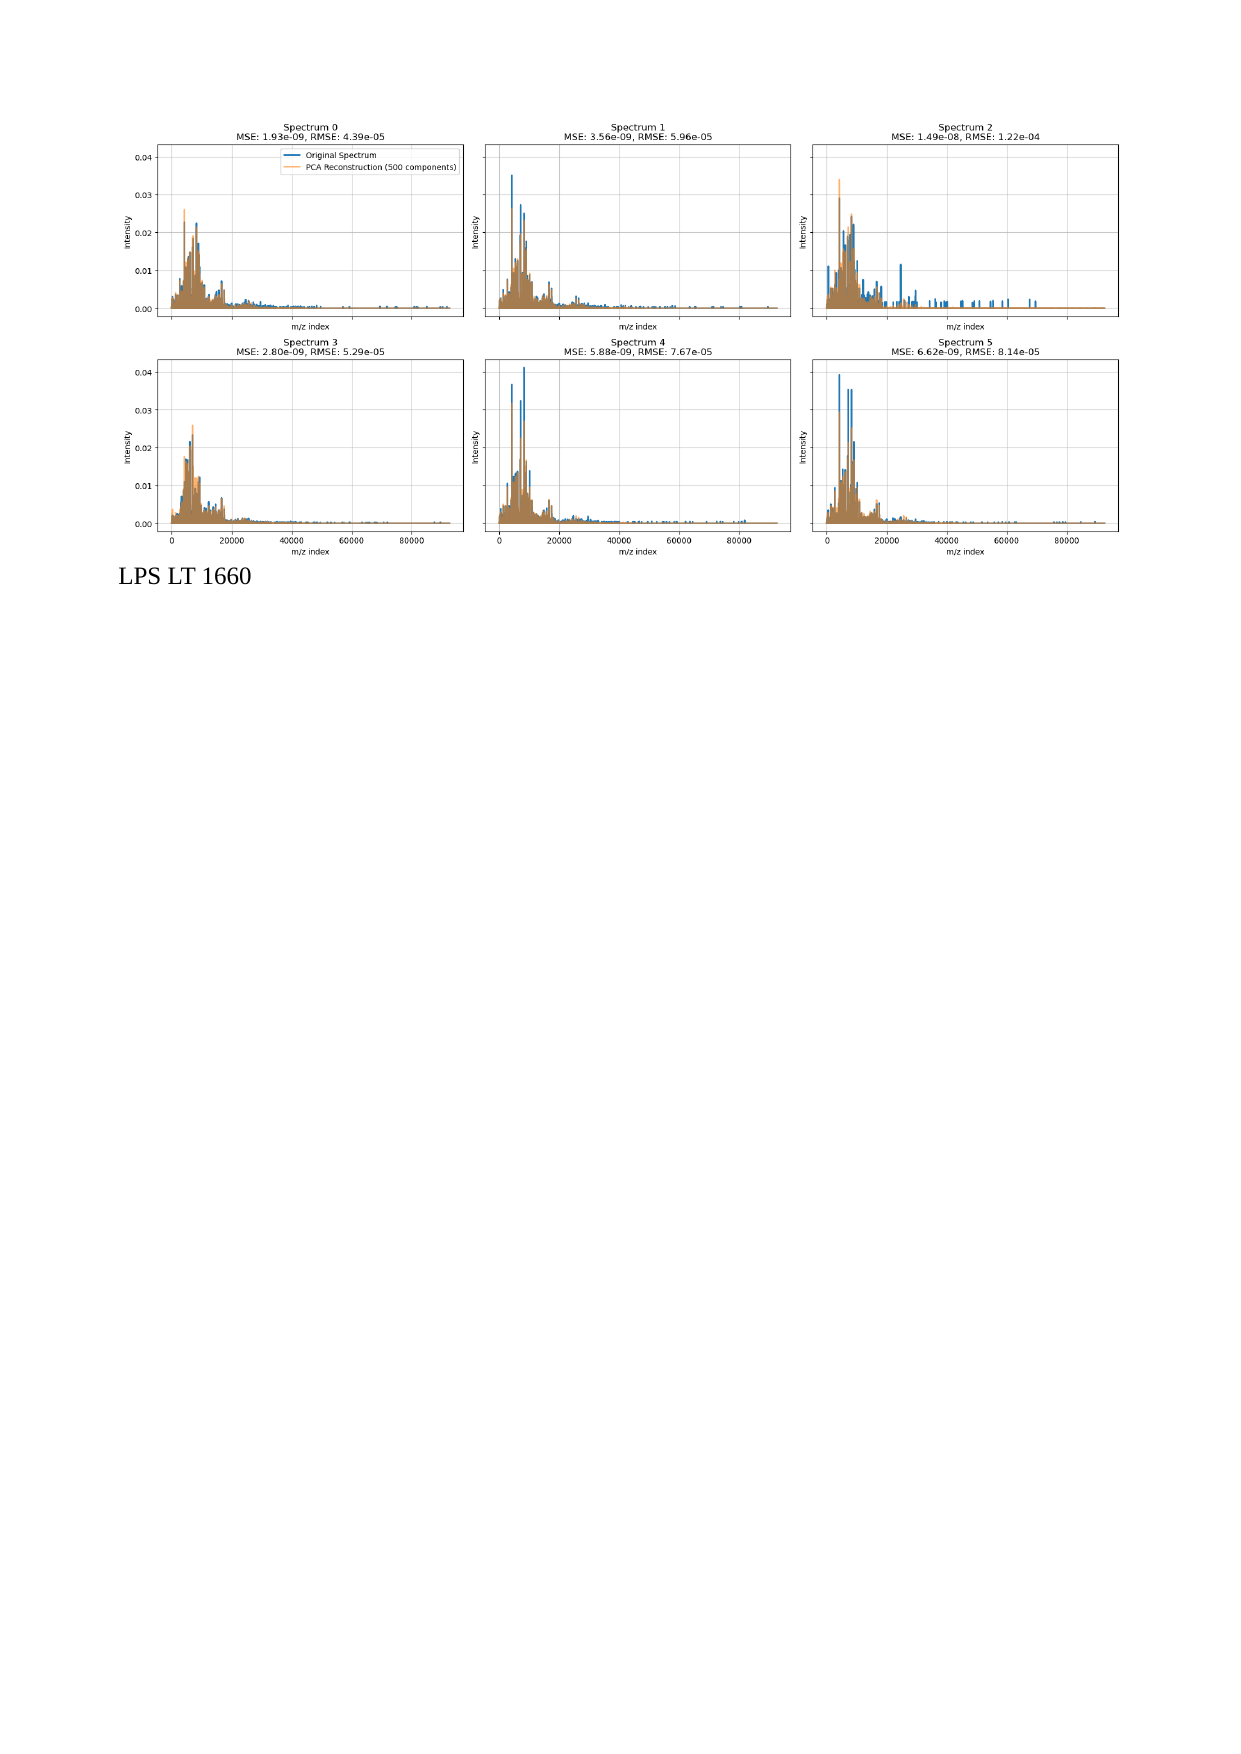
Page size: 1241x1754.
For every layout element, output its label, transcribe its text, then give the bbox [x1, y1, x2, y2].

picture [118, 118, 1123, 561]
text LPS LT 1660 [118, 561, 1122, 589]
